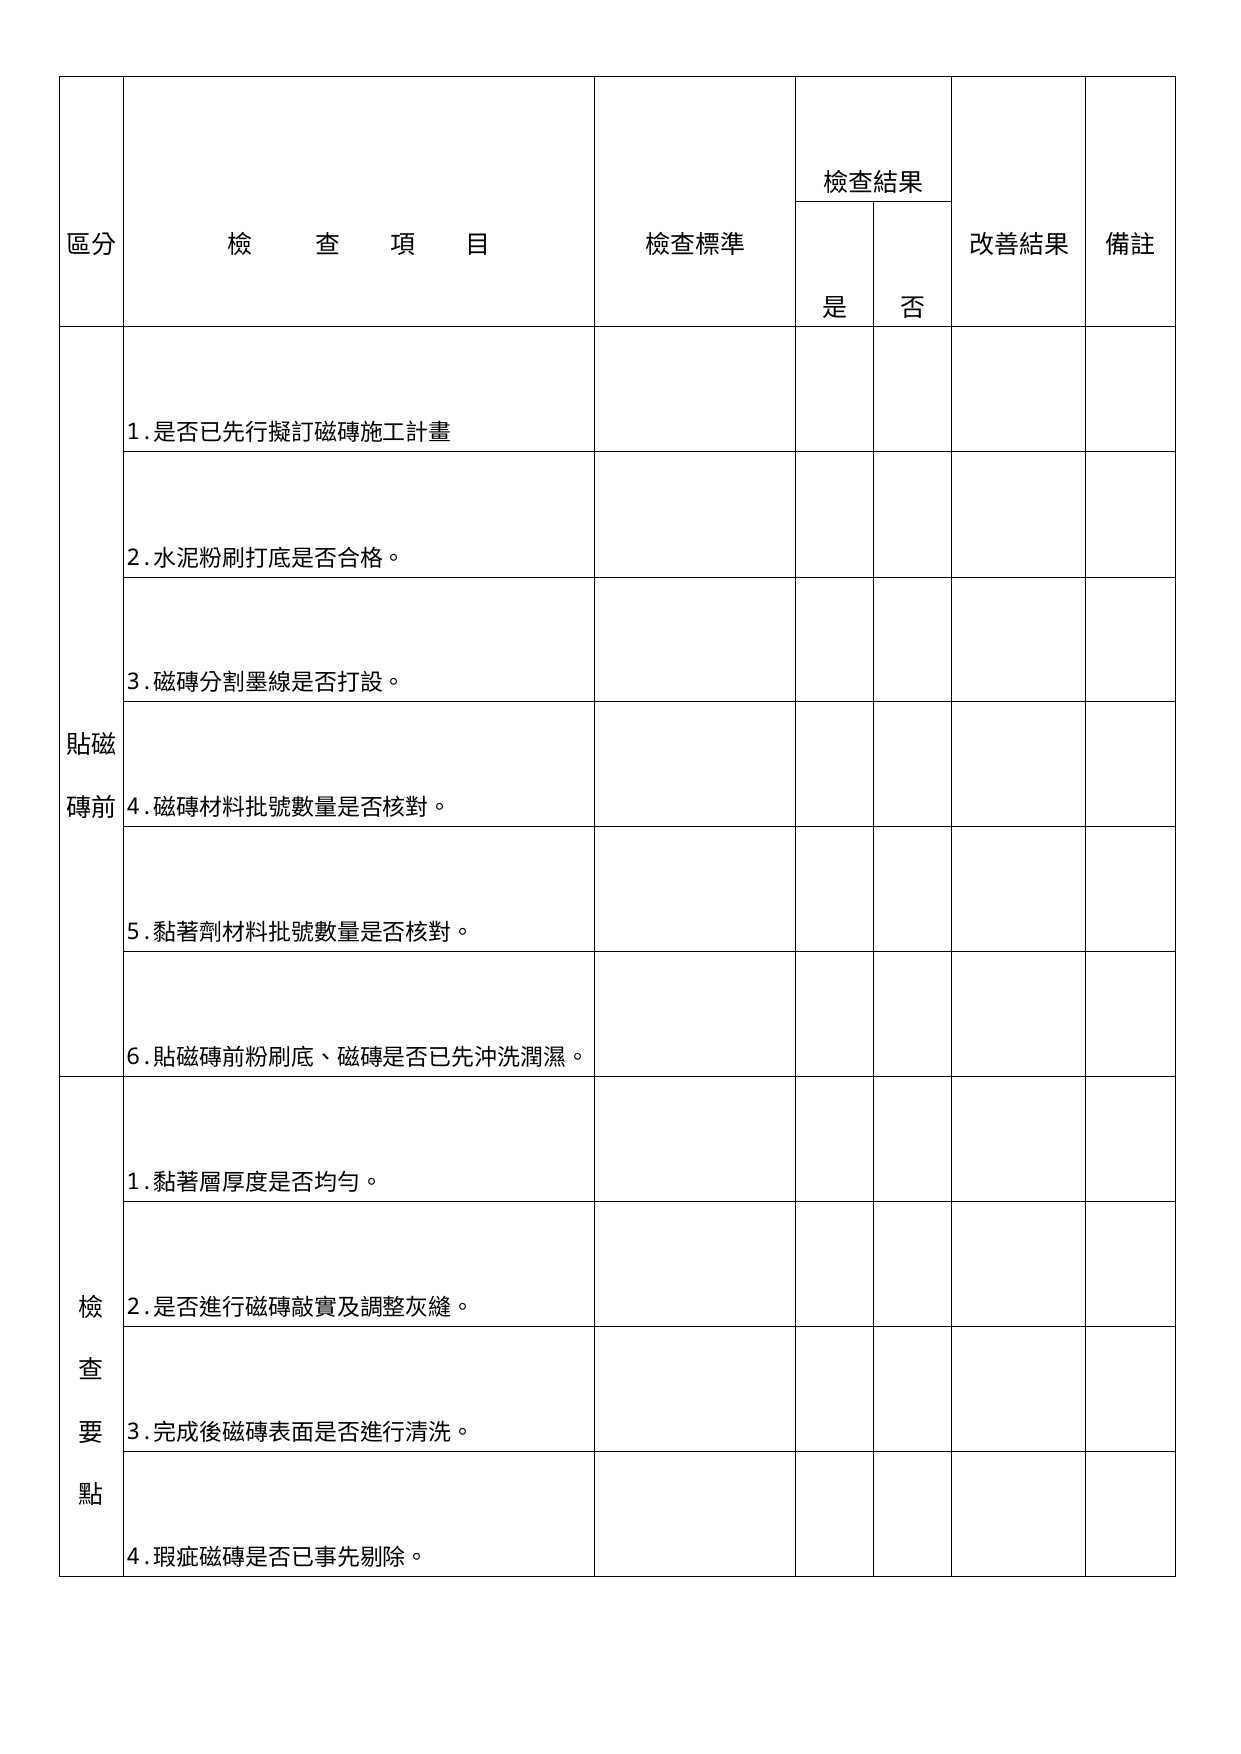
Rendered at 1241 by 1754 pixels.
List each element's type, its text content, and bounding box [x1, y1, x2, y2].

table_cell [952, 1327, 1085, 1451]
table_cell 5.黏著劑材料批號數量是否核對。 [124, 827, 594, 951]
table_cell 檢查標準 [595, 77, 795, 326]
table_cell 1.是否已先行擬訂磁磚施工計畫 [124, 327, 594, 451]
table_cell [874, 452, 951, 577]
table_cell [952, 827, 1085, 951]
table_cell [874, 827, 951, 951]
table_cell 3.磁磚分割墨線是否打設。 [124, 578, 594, 701]
table_cell 4.磁磚材料批號數量是否核對。 [124, 702, 594, 826]
table_cell 2.是否進行磁磚敲實及調整灰縫。 [124, 1202, 594, 1326]
table_cell 檢 查 項 目 [124, 77, 594, 326]
table_cell [874, 702, 951, 826]
table_cell 4.瑕疵磁磚是否已事先剔除。 [124, 1452, 594, 1576]
table_cell 1.黏著層厚度是否均勻。 [124, 1077, 594, 1201]
table_cell [595, 952, 795, 1076]
table_cell [1086, 1077, 1175, 1201]
table_cell [952, 578, 1085, 701]
table_cell [874, 327, 951, 451]
table_cell [595, 1202, 795, 1326]
table_cell [595, 702, 795, 826]
table_cell [595, 827, 795, 951]
table_cell [796, 827, 873, 951]
table_cell [796, 327, 873, 451]
table_cell [1086, 327, 1175, 451]
table_cell [952, 1077, 1085, 1201]
table_cell 貼磁磚前 [60, 327, 123, 1076]
table_cell [1086, 702, 1175, 826]
table_cell 檢查結果 [796, 77, 951, 201]
table_cell [595, 1077, 795, 1201]
table_cell [952, 1452, 1085, 1576]
table_cell [1086, 452, 1175, 577]
table_cell 區分 [60, 77, 123, 326]
table_cell [595, 1327, 795, 1451]
table_cell [796, 578, 873, 701]
table_cell [796, 1452, 873, 1576]
table_cell [595, 327, 795, 451]
table_cell [796, 1327, 873, 1451]
table_cell [796, 1077, 873, 1201]
table_cell [874, 1077, 951, 1201]
table_cell 改善結果 [952, 77, 1085, 326]
table_cell [952, 702, 1085, 826]
table_cell [595, 1452, 795, 1576]
table_cell [1086, 827, 1175, 951]
table_cell 2.水泥粉刷打底是否合格。 [124, 452, 594, 577]
table_cell [595, 578, 795, 701]
table_cell [874, 1452, 951, 1576]
table_cell 3.完成後磁磚表面是否進行清洗。 [124, 1327, 594, 1451]
table_cell [1086, 578, 1175, 701]
table_cell [595, 452, 795, 577]
table_cell [1086, 1202, 1175, 1326]
table_cell [952, 952, 1085, 1076]
table_cell [1086, 1327, 1175, 1451]
table_cell [952, 327, 1085, 451]
table_cell 檢 查 要 點 [60, 1077, 123, 1576]
table_cell 是 [796, 202, 873, 326]
table_cell [952, 452, 1085, 577]
table_cell [796, 702, 873, 826]
table_cell [1086, 1452, 1175, 1576]
table_cell [796, 952, 873, 1076]
table_cell [796, 1202, 873, 1326]
table_cell 備註 [1086, 77, 1175, 326]
table_cell [1086, 952, 1175, 1076]
table_cell [874, 952, 951, 1076]
table_cell [874, 1327, 951, 1451]
table_cell 6.貼磁磚前粉刷底、磁磚是否已先沖洗潤濕。 [124, 952, 594, 1076]
table_cell 否 [874, 202, 951, 326]
table_cell [796, 452, 873, 577]
table_cell [874, 578, 951, 701]
table_cell [952, 1202, 1085, 1326]
table_cell [874, 1202, 951, 1326]
